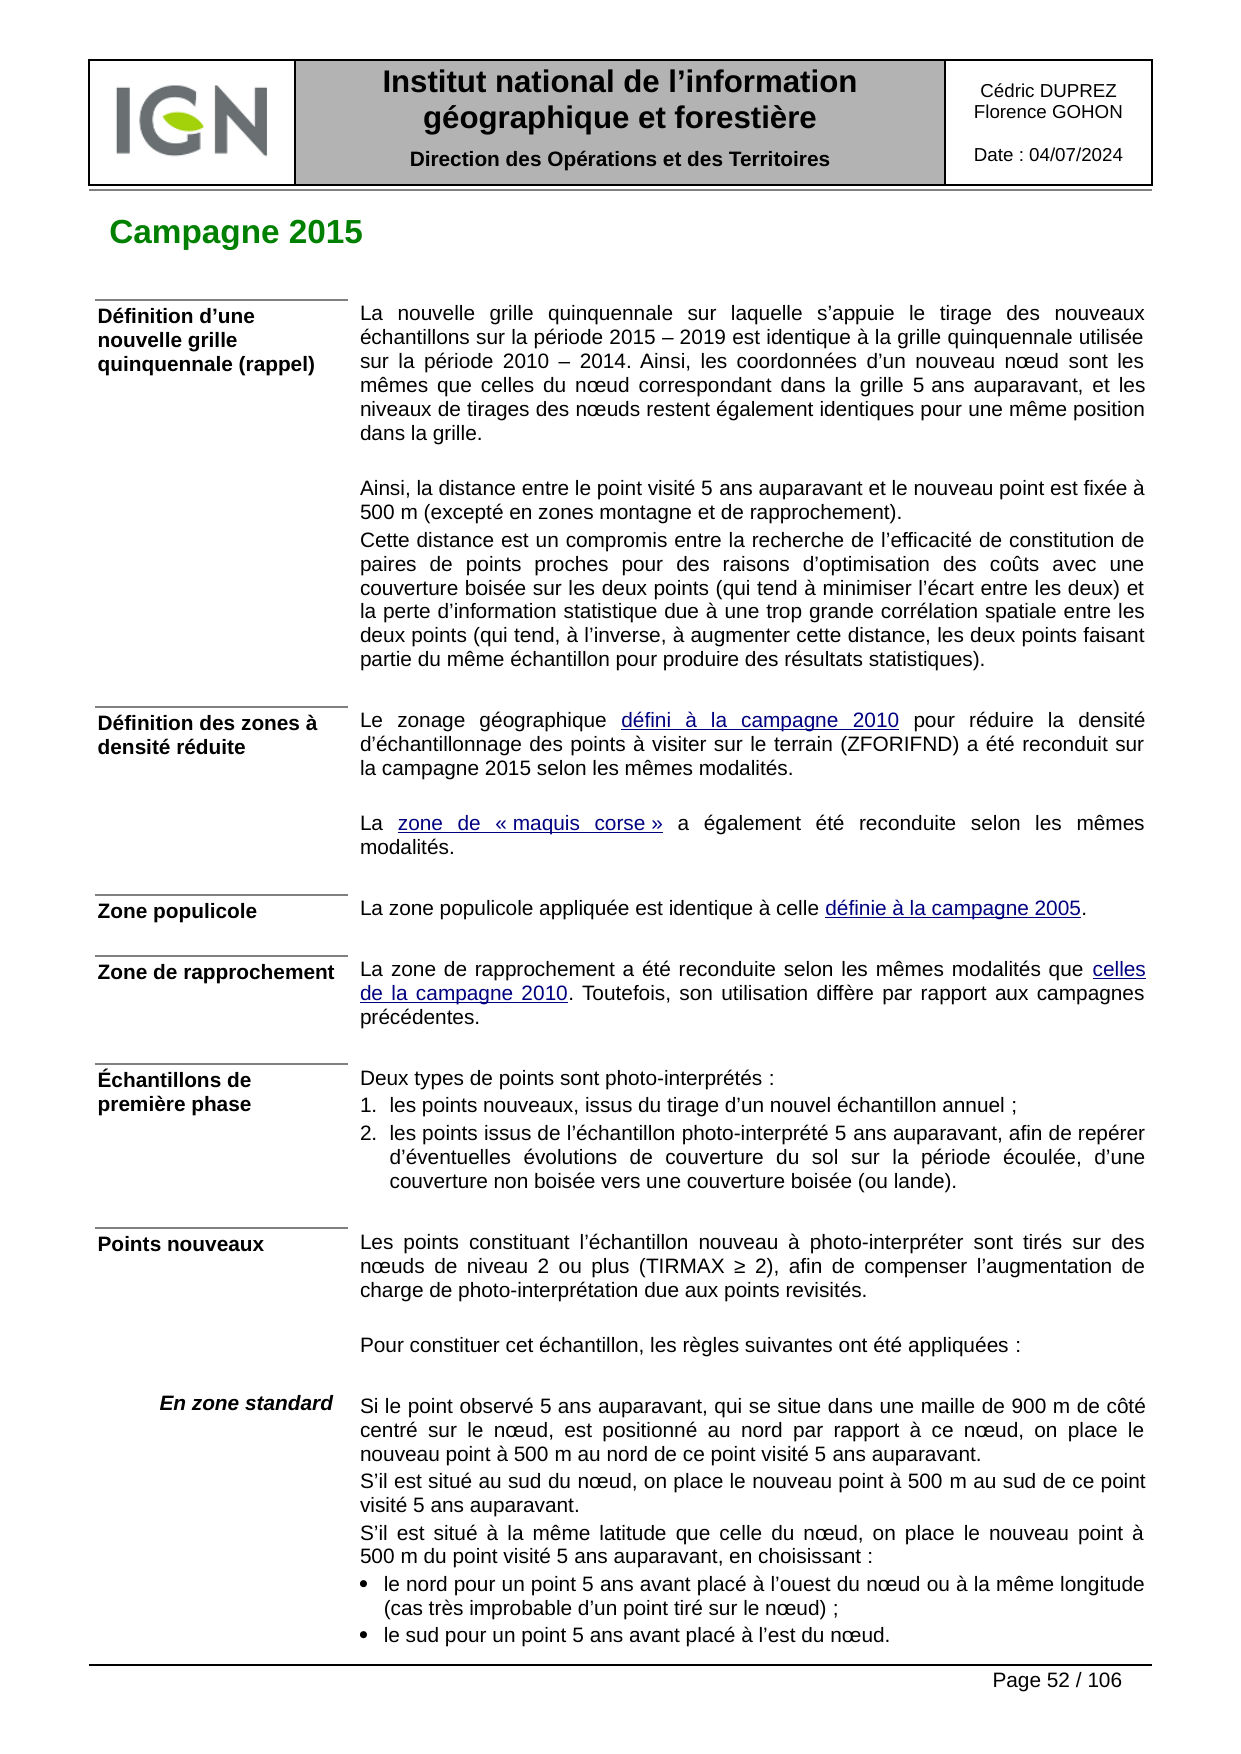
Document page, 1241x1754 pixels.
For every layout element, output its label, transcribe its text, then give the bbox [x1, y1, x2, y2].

table_cell Si le point observé 5 ans auparavant, qui se situe dans une maille de 900 m de côté centré sur le nœud, est positionné au nord par rapport à ce nœud, on place le nouveau point à 500 m au nord de ce point visité 5 ans auparavant. S’il est situé au sud du nœud, on place le nouveau point à 500 m au sud de ce point visité 5 ans auparavant. S’il est situé à la même latitude que celle du nœud, on place le nouveau point à 500 m du point visité 5 ans auparavant, en choisissant : le nord pour un point 5 ans avant placé à l’ouest du nœud ou à la même longitude (cas très improbable d’un point tiré sur le nœud) ; le sud pour un point 5 ans avant placé à l’est du nœud. Cas particulier : quand le nouveau point tombe en dehors du territoire, on change le sens du décalage par rapport au point 5 ans avant défini ci-dessus, afin de conserver une distance de 500 m entre les points des deux campagnes et de ramener le nouveau point dans le territoire (chaque nœud disposant ainsi d’au moins un point sur les deux campagnes). Dans les rares cas où ça ne fonctionne pas (point toujours hors territoire), on positionne le nouveau point à 500 m du point précédent dans une direction aléatoire jusqu’à ce qu’il soit dans le territoire. On ajoute à chaque point un transect de 1 km de long centré sur le point, pour la recherche d’intersection avec des formations linéaires (haies et alignements d’arbres). L’azimut du transect est calculé à partir de l’abscisse et de l’ordonnée du nœud dans la grille décennale auquel est rattaché le point principal, selon la formule suivante : le signe % représente l’opération « modulo » (résultat de la division entière). [354, 1390, 1152, 1653]
subtitle Campagne 2015 [88, 190, 1152, 271]
table_cell La zone de rapprochement a été reconduite selon les mêmes modalités que celles de la campagne 2010. Toutefois, son utilisation diffère par rapport aux campagnes précédentes. [354, 953, 1152, 1062]
table_cell Zone de rapprochement [89, 953, 354, 1062]
table_cell La zone populicole appliquée est identique à celle définie à la campagne 2005. [354, 893, 1152, 953]
picture [91, 62, 293, 180]
table_cell Deux types de points sont photo-interprétés : les points nouveaux, issus du tirage d’un nouvel échantillon annuel ; les points issus de l’échantillon photo-interprété 5 ans auparavant, afin de repérer d’éventuelles évolutions de couverture du sol sur la période écoulée, d’une couverture non boisée vers une couverture boisée (ou lande). [354, 1062, 1152, 1226]
table_cell En zone standard [89, 1390, 354, 1653]
table_cell Définition des zones à densité réduite [89, 705, 354, 892]
table_cell Échantillons de première phase [89, 1062, 354, 1226]
table_cell Le zonage géographique défini à la campagne 2010 pour réduire la densité d’échantillonnage des points à visiter sur le terrain (ZFORIFND) a été reconduit sur la campagne 2015 selon les mêmes modalités. La zone de « maquis corse » a également été reconduite selon les mêmes modalités. [354, 705, 1152, 892]
table_header Définition d’une nouvelle grille quinquennale (rappel) [89, 298, 354, 704]
table_cell Les points constituant l’échantillon nouveau à photo-interpréter sont tirés sur des nœuds de niveau 2 ou plus (TIRMAX ≥ 2), afin de compenser l’augmentation de charge de photo-interprétation due aux points revisités. Pour constituer cet échantillon, les règles suivantes ont été appliquées : [354, 1226, 1152, 1390]
table_cell Zone populicole [89, 893, 354, 953]
table_header La nouvelle grille quinquennale sur laquelle s’appuie le tirage des nouveaux échantillons sur la période 2015 – 2019 est identique à la grille quinquennale utilisée sur la période 2010 – 2014. Ainsi, les coordonnées d’un nouveau nœud sont les mêmes que celles du nœud correspondant dans la grille 5 ans auparavant, et les niveaux de tirages des nœuds restent également identiques pour une même position dans la grille. Ainsi, la distance entre le point visité 5 ans auparavant et le nouveau point est fixée à 500 m (excepté en zones montagne et de rapprochement). Cette distance est un compromis entre la recherche de l’efficacité de constitution de paires de points proches pour des raisons d’optimisation des coûts avec une couverture boisée sur les deux points (qui tend à minimiser l’écart entre les deux) et la perte d’information statistique due à une trop grande corrélation spatiale entre les deux points (qui tend, à l’inverse, à augmenter cette distance, les deux points faisant partie du même échantillon pour produire des résultats statistiques). [354, 298, 1152, 704]
table_cell Points nouveaux [89, 1226, 354, 1390]
